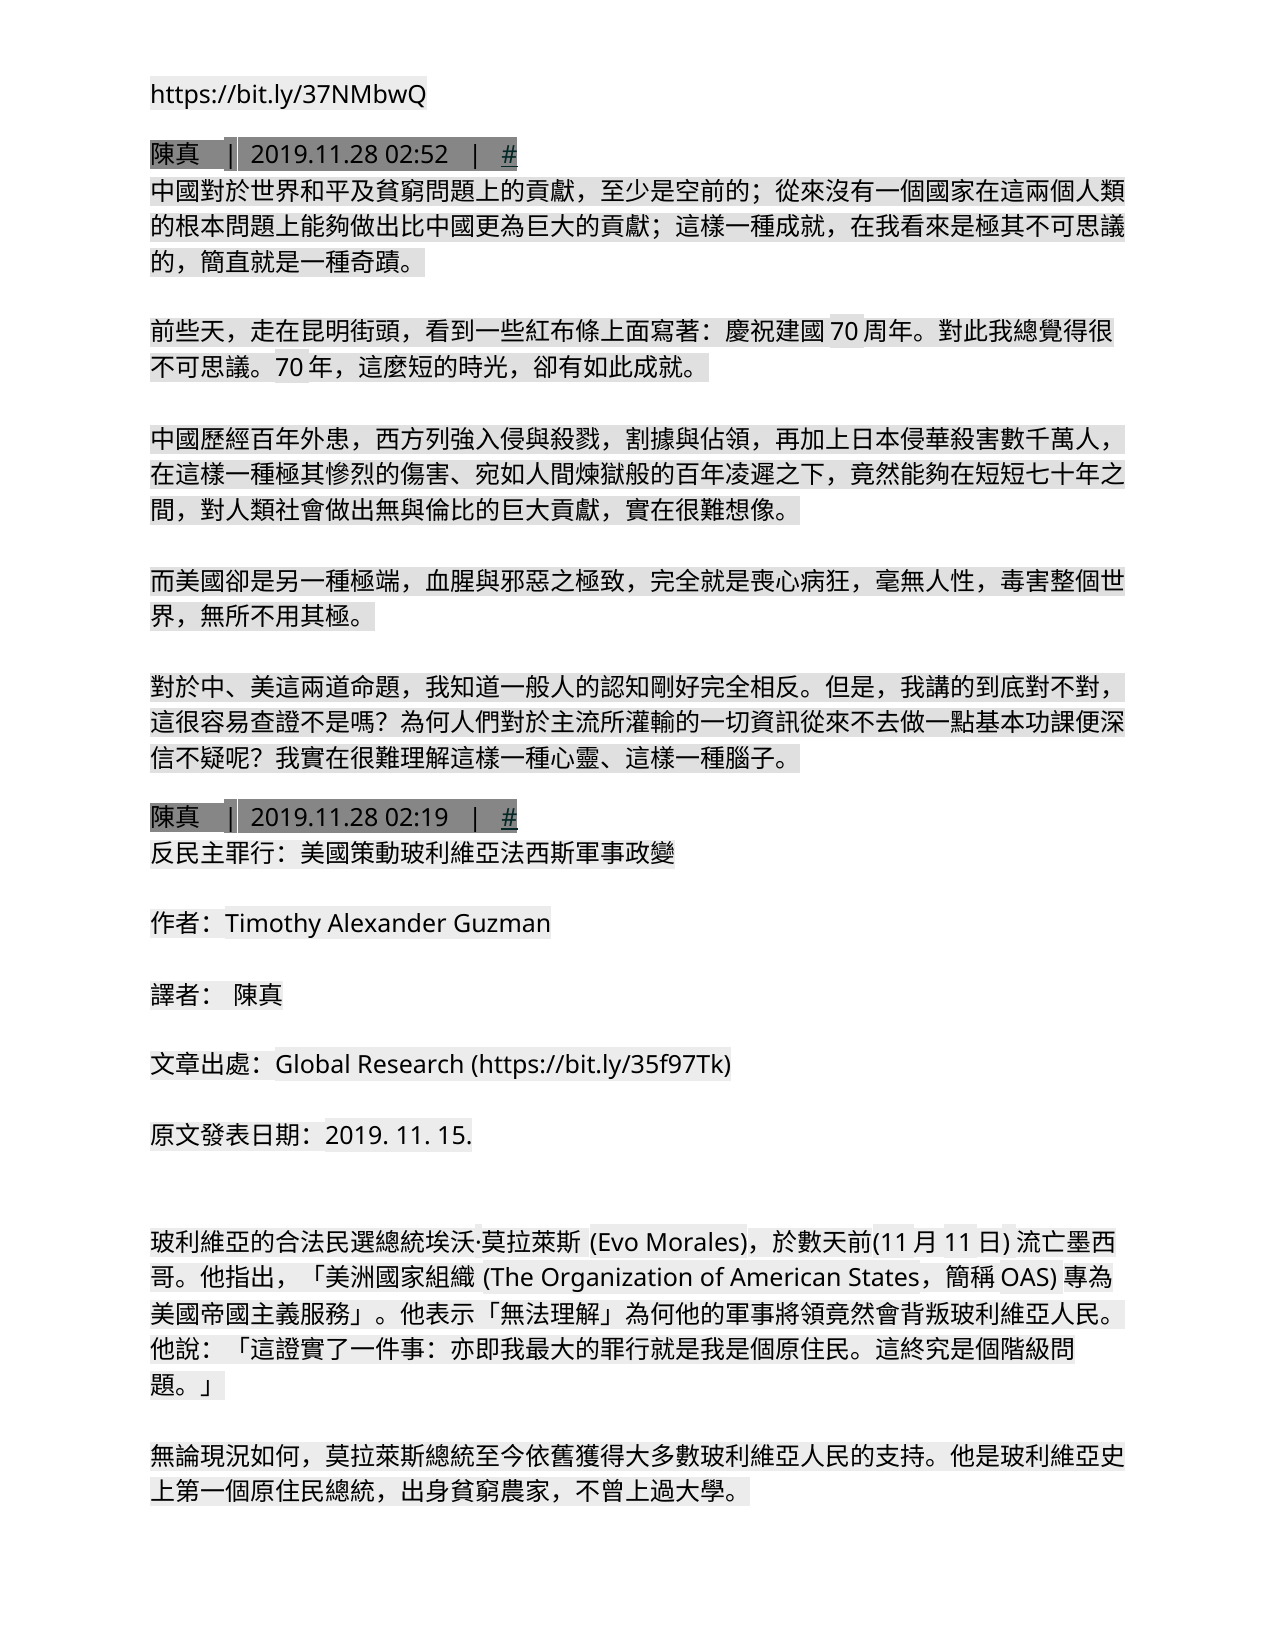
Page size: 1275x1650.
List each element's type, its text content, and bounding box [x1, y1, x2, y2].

text 陳真 | 2019.11.28 02:52 | # [150, 135, 1125, 171]
text 陳真 | 2019.11.28 02:19 | # [150, 798, 1125, 833]
text https://bit.ly/37NMbwQ [150, 75, 1125, 110]
text 反民主罪行：美國策動玻利維亞法西斯軍事政變 作者：Timothy Alexander Guzman 譯者： 陳真 文章出處：Global Research (https://bit.ly/35f97Tk) 原文發表日期：2019. 11. 15. 玻利維亞的合法民選總統埃沃·莫拉萊斯 (Evo Morales)，於數天前(11月11日) 流亡墨西哥。他指出，「美洲國家組織 (The Organization of American States，簡稱OAS) 專為美國帝國主義服務」。他表示「無法理解」為何他的軍事將領竟然會背叛玻利維亞人民。他說：「這證實了一件事：亦即我最大的罪行就是我是個原住民。這終究是個階級問題。」 無論現況如何，莫拉萊斯總統至今依舊獲得大多數玻利維亞人民的支持。他是玻利維亞史上第一個原住民總統，出身貧窮農家，不曾上過大學。 根據報導，「這位流亡總統再度表明：玻利維亞自從脫離了國際貨幣基金組織 (IMF) 後，經濟情況已有所改善。」 在玻利維亞的歷史上，莫拉萊斯之前的許多總統，總是以美國利益惟命是從，強力鎮壓窮人及原住民，殺害許多罷工的工人，並且出賣國家礦產利益給美國及一些歐洲公司，以致於玻利維亞人民數十年來一直都是在美方武裝支持的極右獨裁政權底下過著赤貧生活；尤有甚者，對古柯生產地進行軍事管制，實施暴虐統治。 根據 2014年半島電視台針對莫拉萊斯崛起經過的一項紀實報導，標題為「莫拉萊斯是否已證明對手是錯的？」，莫拉萊斯曾在古柯生產地親身經歷過這樣一段恐怖統治。特別令他難忘的是，他曾在 Chipiriri 城市目擊一個種植古柯樹的農夫，因為拒絕承認走私而遭軍閥殺害。莫拉萊斯說： 「軍頭們完全沒有半點猶豫，就往那個農夫身上澆滿汽油，當著許多人面前點燃，把他活活燒死。」 半島電視台提到莫拉萊斯施政之成功，如此說道： 「玻利維亞的國內生產總值 (GDP) ，從2009年到2013年持續穩定成長。根據聯合國報告，玻利維亞原本是拉丁美洲貧窮人口比例最高的國家，但在莫拉萊斯的執政下，貧窮人口從西元 2000年到 2012 年足足減少了 32.2%；就業率與薪資亦有明顯成長，最低工資更是大幅提高了兩成。」 半島電視台分析認為，莫拉萊斯施政成功的原因在於他把礦產及電信等各項產業收歸國有，為國庫創造了巨大收益，藉以從事民生基礎建設的改善 (在此之前，玻利維亞民生凋敝，全國僅有一成的道路鋪設)；莫拉萊斯並特別致力於婦孺老幼人口的脫貧計劃。另外，莫拉萊斯也成功消除了文盲。2014年8月，聯合國教科文組織 (UNESCO) 正式宣告玻利維亞脫盲成功 (譯者註：文盲人口少於總人口4%謂之脫盲)。 然而，今年10月20日，當莫拉萊斯宣告贏得總統大選，右翼暴亂隨即引發；帶頭者主要是玻利維亞的法西斯組織領導人卡馬丘 (Luis Fernando Camacho) 。創辦新聞調查網站「灰色地帶」(the Grayzone) 的美國著名作家、導演及獲獎記者 Max Blumenthal 及 Ben Norton ，形容卡馬丘不但是「巴拿馬文件」(the Panama Papers) 榜上有名的「權貴財閥」，而且是「極右基督教基本教義派，從事惡名昭彰之種族主義暴力之法西斯準軍事組織成員。該組織座落於玻利維亞較為富庶的分離主義大城聖克魯茲（Santa Cruz）」。 (譯者註：卡馬丘被媒體稱呼為「基督教法西斯主義者」，因其信奉種族階層主義，特別鄙視原住民，認為原住民是最低等的人種。) (譯者註：巴拿馬文件是2016年由「國際調查記者同盟」(ICIJ) 所揭露的一份機密文件，詳列二十幾萬筆各國政客、財閥刻意隱藏的海外資產黑資料。該文件揭露卡馬丘諸多海外洗錢行徑。) 信奉極右法西斯的卡馬丘，獲得哥倫比亞與巴西右翼政府以及企圖推翻委內瑞拉總統馬杜洛 (Nicolas Maduro) 的反對派人士的支持，自然也就絲毫不令人驚訝。 (譯者註：關於美國策動委內瑞拉右翼政變，參見巴勒網兩篇譯文： https://bit.ly/2s2zWfp https://bit.ly/2Qwy0Ge) 卡馬丘所帶領的反政府暴動，除了毆打政府官員，並旋即發展成導致多人死亡的極端暴力；美國並以金錢買通軍方將領及警察首長，以武力威迫莫拉萊斯總統及副總統 Garcia Linera 辭職。 在這場由美國主導的軍事政變中，莫拉萊斯曾要求與反對派進行對話，遭到斷然拒絕。根據報導，莫拉萊斯甚至曾經接受美國「走狗」(lackey) --「美洲國家組織 (The Organization of American States，簡稱OAS) 的重新選舉提議，卻也不了了之。 這場政變暴動，主要是針對莫拉萊斯所屬的政黨--「爭取社會主義運動黨」(the Movement To Socialism，簡稱MAS) 及一些媒體記者，進行暴力攻擊。根據英國國家廣播電台 (BBC) 報導，玻利維亞一個小鎮的女鎮長，被暴民從家中拖出，全身潑滿紅漆，並剪掉她的頭髮。莫拉萊斯總統及其他政府官員，為了避免流血暴動持續擴大，決定辭職。 就在這個星期一 (11月11日)，美國總統川普讚揚這場政變是玻利維亞「邁向民主、自由與繁榮的一大步」。川普說：「經過漫長的十四年，莫拉萊斯不顧玻利維亞憲法與人民的意志，困獸猶鬥之餘，終於決定離開。這項決定，保全了民主的同時，玻利維亞人民的聲音也終於被全世界聽見。」 川普並藉此恫嚇委內瑞拉及尼加拉瓜，他說：「這將傳遞一項強烈訊息給委內瑞拉和尼加拉瓜的非法政權：民主與人民的意志將盛行於世；我們將與完全的民主自由與繁榮的西半球又更接近一步了。」 也許，川普應該去問問厄瓜多和智利人民，問問他們在美國所支持的這兩個右翼法西斯傀儡政權--厄瓜多總統列寧·莫雷諾 (Lenin Moreno) 及智利的億萬富豪總統塞巴斯蒂安·皮涅拉 (Sebastián Piñera) 的統治下，究竟是過著一種什麼樣的「民主自由與繁榮」的生活？ (譯者註：2017年，莫雷諾在美國的支持下當選總統，旋即撤銷厄瓜多對於Julian Assange 的政治庇護，並要求英國警方進入使館逮捕。) 各位可還記得 2016年 12月川普競選美國總統時所發表的政見？他說： 「當我當選美國總統之後，美國將不再到處忙著顛覆其他國家，因為我們對他們根本一無所知，不應介入。」 川普的態度一百八十度轉變。這不令人訝異，畢竟美國外交政策依舊牢牢掌控在「深層政府」 (deep state) 那些人手裏。前一陣子，美國企圖顛覆委內瑞拉的馬杜洛 (Maduro) 政府。看來，川普已經和「深層政府」聯手，結合拉美右翼勢力，採用在委內瑞拉、尼加拉瓜及其他國家一模一樣的顛覆政權手法，在拉丁美洲重建美國霸權。 對此，美國顯然無視於伴隨著甫獲釋之巴西前總統魯拉·達席瓦 (Lula Da Silva) 而興起的左傾粉紅浪潮 (pink tide)。 魯拉總統於 2017年被關，罪名是收受一家名叫 OAS 的廠商120萬美元的賄款，以助其獲得政府契約。魯拉總統始終否認這項指控。但是，美國政府和巴西的右翼富豪政客們顯然在囚禁魯拉總統的判決上起了關鍵作用。魯拉總統的一位辯護律師Valeska Texeira Zanin Martin 如此說道： 「這項政治判決，無疑傷害了巴西的法治與民主，同時也侵害了魯拉的基本人權。巴西人民與國際社會均深表關切。」 出獄後的魯拉總統，與阿根廷、古巴、尼加拉瓜和委內瑞拉政府，一同譴責玻利維亞的武裝政變，聲明支持莫拉萊斯總統。 耐人尋味的是：為何美國執意推翻莫拉萊斯？他被鎖定攻擊的原因有幾點： 首先，時間必須回到 2013年，莫拉萊斯驅逐了美國藉以顛覆它國政權的主要工具之一--美國國際開發署 (United States Agency for International Development，簡稱 USAID)。根據 2013 年5月1 日路透社報導，「美國國務卿約翰凱瑞近日宣稱，拉丁美洲只是美國的一個『後院』。莫拉萊斯總統旋即驅逐了美國國際開發署，藉此做為一種『抗議』。」莫拉萊斯說，「玻利維亞必須國有化...各方應尊重玻利維亞人民的尊嚴。請美國國際開發署應立即離開玻利維亞。」 莫拉萊斯的舉動，對於美國把拉丁美洲視為「後院」的政策無疑是一項打擊。然而，早在莫拉萊斯當選總統之初，美國中情局 (CIA) 便透過「美國民主基金會」 (NED) 捐輸數百萬美元的鉅額金援，資助玻利維亞各項反政府的右翼組織活動。 另一方面，不管誰當美國總統，莫拉萊斯長久以來經常公開譴責美國的外交政策。早在川普當選總統之前，美國政府及其軍工複合體與中情局，便已不斷企圖顛覆莫拉萊斯。2018年，在聯合國的安理會上，莫拉萊斯發表了一段談話。他對川普如此說道： 「我在此必須很坦誠、很公開地跟你說：美國對於所謂人權與正義，根本從來都不關心，而且也絲毫看不出來你們真的想要推行民主。」「美國既然簽署了各項有關保護人權的國際公約，那就不應該動輒威脅國際刑事法庭 ( the International Criminal Court簡稱ICC) ，妨礙其法定調查權，不應該在世界各地刑求異己，不應該抵制聯合國人權委員會，更不應該強制把兒童難民和他們的父母家人隔離，甚至把兒童難民關入監牢。」 據悉，相當小心眼的川普，在聯合國安理會上對於莫拉萊斯此一發言很不滿，感覺尊嚴受損。這也許說明了為何他刻意高調讚賞玻利維亞政變的原因。 至於說到玻利維亞的豐富天然資源，更是美國長年所企圖全數掠奪。眾所周知，玻利維亞擁有全世界最大的鋰礦產，就如 2018年彭博社一篇題為「玻利維亞幾乎不可能實現的鋰礦夢」的文章所指出： 「2025年，全世界對於鋰的需求將翻倍。這項細緻的稀有金屬礦產，目前主要生產地是奧地利、智利和阿根廷。至於玻利維亞，目前仍有大約九百萬噸尚未進行商業開採，如今卻已無法開採販售。」為什麼呢？因為： 玻利維亞歷年來最為巨大的經濟發展之一，就是選擇了中國的「新疆特變電工集團有限公司」(Xinjiang TBEA Group Co Ltd) 做為玻利維亞國營鋰開採計劃的合作夥伴。這項與中國合作的稀有金屬開採計畫，對於美國的經濟利益構成威脅，同時也削弱了美國在拉丁美洲的主導地位。 就如路透社於今年年初的一項報導所指出：「中國的新疆特變電工集團有限公司，在這項和玻利維亞國營鋰企業 YLB 的合作開採計畫中，將持有百分之四十九的股份。」路透社指出：中國和玻利維亞在美國後院一起合作開採鋰礦，此舉顯然激怒美國；特別是中國的參與其中，更使得不管是民主黨或共和黨都一致認為絕不可容忍。 路透社的報導如此寫道： 「玻利維亞政府估計，這項開採計畫預計需要23億美元。新疆公司將負責先期款項的支出，而玻利維亞政府的 YLB 則以所持股份支付將來更進一步的開採費用。YLB 的執行長Juan Carlos Montenegro 在電話中說道：莫拉萊斯總統曾經問我說：『為什麼？為什麼我們選擇了中國？』執行長回答說：『因為這將確保我們日後在中國的電池開發市場中，能夠擁有一席之地。』莫拉萊斯隨後也就在奧魯羅 (Oruro) 高地城市的一項歌唱紀念儀式中宣布此事。 中國是全球鋰耗量最高的國家。2025年以前，一年需要八十萬公頓以因應其高速發展的電動車工業。中國駐玻利維亞大使梁宇讚揚此一合作計畫是『歷史性的』；因為，鋰是下一代電動車所需電池的關鍵元素。」 自從莫拉萊斯 2006年選上總統，美國便不斷策畫想推翻他，特別是當他與委內瑞拉前總統查維茲及拉丁美洲其他反美左派政府結盟時，更使得美國決心把他鏟除。根據法新社報導，莫拉萊斯被迫流亡後，曾在推特上如此寫道： 「因為政治因素，我被迫離開國家，對此我覺得很痛苦，但我會隨時尋求機會，我將會以更大的力量和勇氣歸來。」 隨著巴西前總統魯拉的重返政壇，以及委內瑞拉、墨西哥、尼加拉瓜、古巴以及甫當選阿根廷總統的Alberto Fernández 等等案例看來，拉丁美洲之對抗美國帝國主義魔爪的戰鬥，似乎才剛要開始。 ===================== 喬姆斯基與普拉薩德的聯合聲明：我們反對玻利維亞的政變 作者：Noam Chomsy (喬姆斯基，美國語言學家與哲學家)、Vijay Prashad (維傑·普拉薩德，印度史學家、記者) 譯者：陳真 聲明發表日期 2019. 11. 09. 聲明前言： 玻利維亞右翼勢力發動政變，反對民選總統埃沃·莫拉萊斯 (Evo Morales)。喬姆斯基 (Noam Chomsky) 及印度記者兼史學家維傑·普拉薩德 (Vijay Prashad) 對此發表聯合聲明，加入全球各地人民所發起的「世界站在埃沃這一邊」(The World is with Evo) 運動，譴責此一政變。 聲明本文： 一項政變正企圖推翻玻利維亞的民選總統莫拉萊斯。玻利維亞軍事部門--包括警方，公開表明他們將允許法西斯武裝組織攻擊位於首都拉巴斯 (La Paz) 的總統府。此一情勢，十分險峻。 莫拉萊斯總統曾邀請四個主要反對勢力坐下協商有關玻利維亞的民主前途，他並祈求透過和平對話，避免玻利維亞再度回到過去軍事獨裁以及由大財團掌權的痛苦日子。莫拉萊斯總統並要求聯合國、美洲國家組織 (OAS)、梵蒂崗以及其他國家或組織一起來防止政變。 這項政變乃是由玻利維亞的大財團所發動。他們對於此次選舉再次輸給莫拉萊斯的「爭取社會主義運動黨」(the Movement To Socialism，簡稱 MAS)，感到很懊惱。這些財團完全由美國政府所支持，長期以來處心積慮想推翻莫拉萊斯總統及其所推展的國有化運動。 十幾年來，位於玻利維亞首都拉巴斯的美國大使館政治運作中心，曾經表明美國有兩套顛覆計畫：計畫 A 是發動政變，計畫 B 則是直接殺害莫拉萊斯總統。此一行徑，嚴重違反聯合國憲章及所有國際義務，因此我們反對此一政變，我們將選擇站在玻利維亞人民這一邊。我們並且期盼玻利維亞人民能夠挺得過這一波針對他們所發動的攻擊。 「世界站在埃沃這一邊」，我們也是。 (譯者註：這篇聯合聲明發表後兩天，莫拉萊斯總統流亡墨西哥。) [150, 833, 1125, 1542]
text 中國對於世界和平及貧窮問題上的貢獻，至少是空前的；從來沒有一個國家在這兩個人類的根本問題上能夠做出比中國更為巨大的貢獻；這樣一種成就，在我看來是極其不可思議的，簡直就是一種奇蹟。 前些天，走在昆明街頭，看到一些紅布條上面寫著：慶祝建國70周年。對此我總覺得很不可思議。70年，這麼短的時光，卻有如此成就。 中國歷經百年外患，西方列強入侵與殺戮，割據與佔領，再加上日本侵華殺害數千萬人，在這樣一種極其慘烈的傷害、宛如人間煉獄般的百年凌遲之下，竟然能夠在短短七十年之間，對人類社會做出無與倫比的巨大貢獻，實在很難想像。 而美國卻是另一種極端，血腥與邪惡之極致，完全就是喪心病狂，毫無人性，毒害整個世界，無所不用其極。 對於中、美這兩道命題，我知道一般人的認知剛好完全相反。但是，我講的到底對不對，這很容易查證不是嗎？為何人們對於主流所灌輸的一切資訊從來不去做一點基本功課便深信不疑呢？我實在很難理解這樣一種心靈、這樣一種腦子。 [150, 171, 1125, 773]
